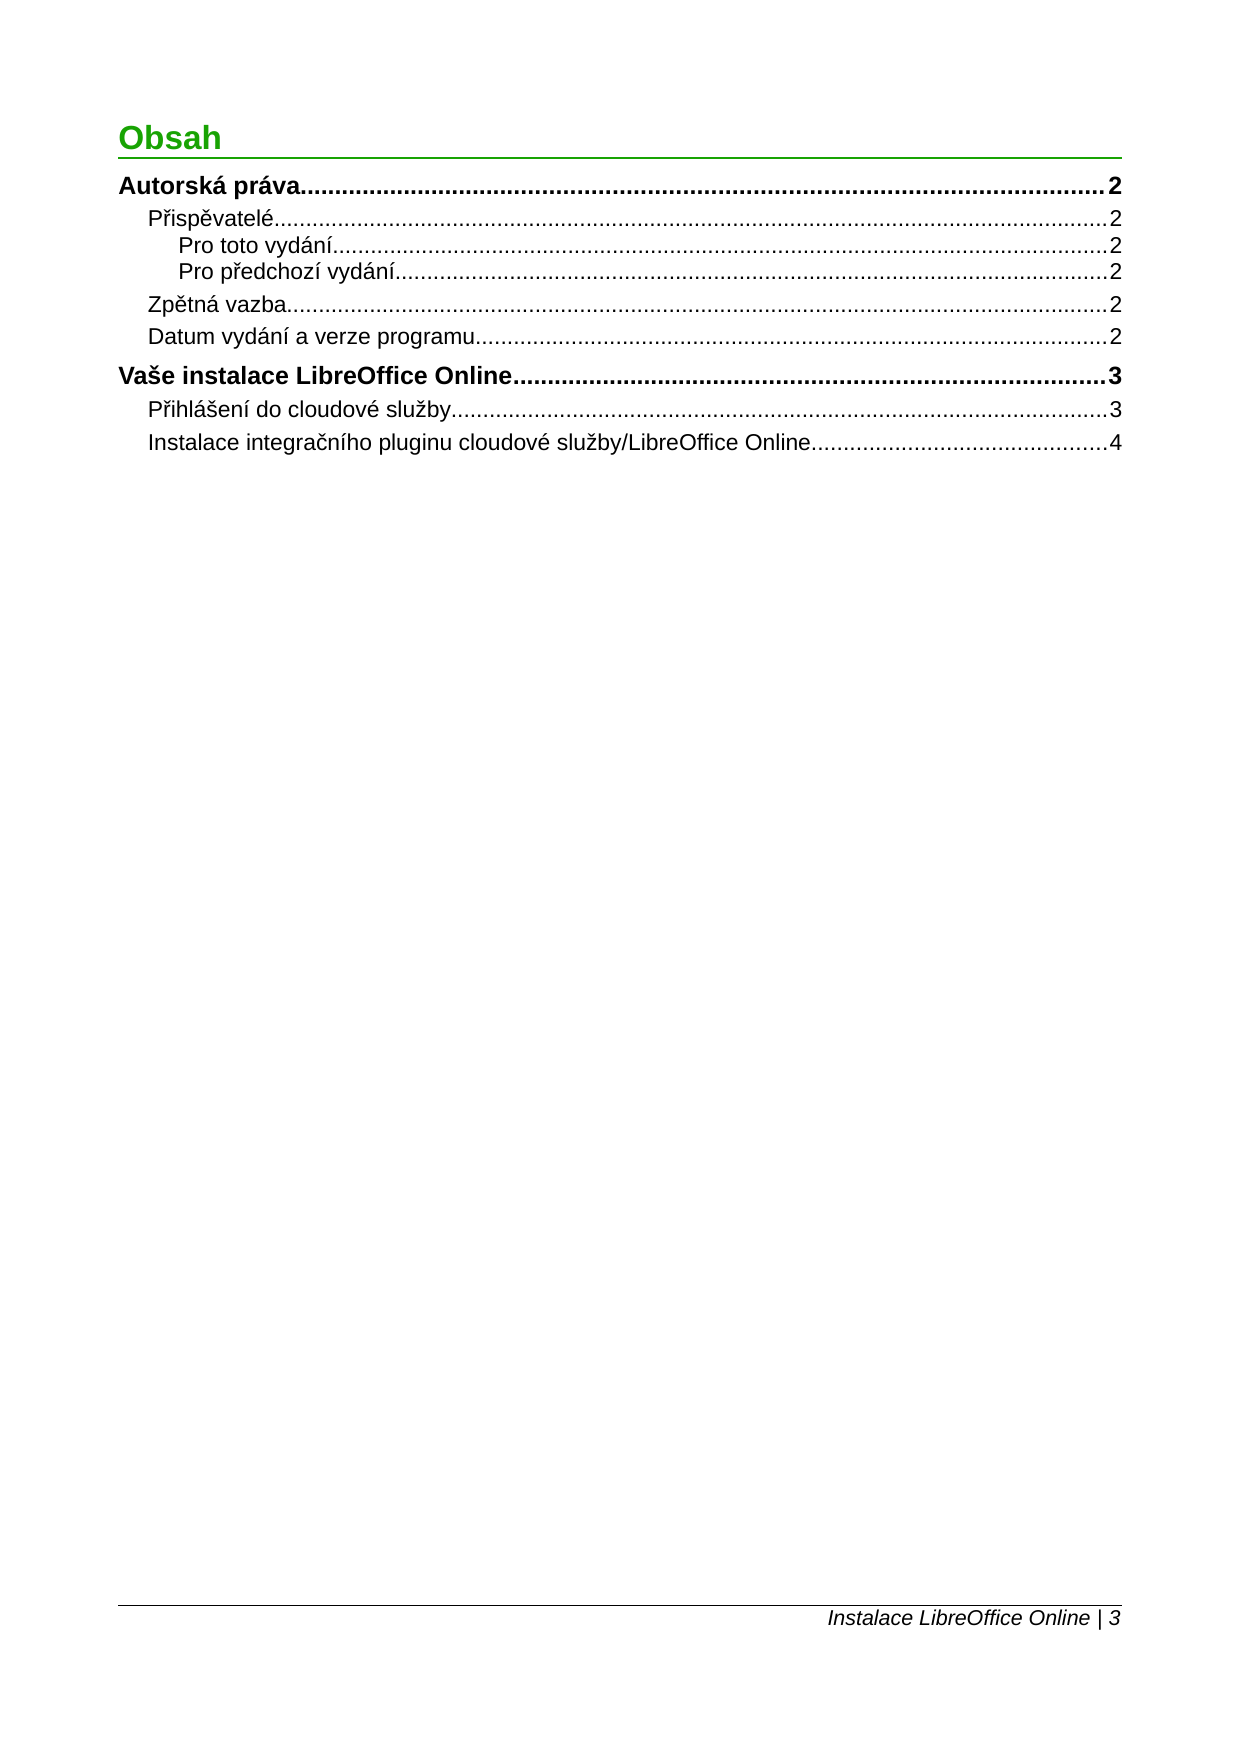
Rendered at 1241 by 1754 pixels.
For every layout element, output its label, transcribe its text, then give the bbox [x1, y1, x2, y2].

text Přihlášení do cloudové služby 3 [148, 396, 1122, 422]
text Instalace integračního pluginu cloudové služby/LibreOffice Online 4 [148, 428, 1122, 455]
subtitle Obsah [118, 118, 1122, 157]
text Vaše instalace LibreOffice Online 3 [118, 361, 1122, 390]
text Přispěvatelé 2 [148, 205, 1122, 232]
text Zpětná vazba 2 [148, 291, 1122, 317]
text Pro předchozí vydání 2 [178, 258, 1122, 284]
text Autorská práva 2 [118, 171, 1122, 199]
text Pro toto vydání 2 [178, 232, 1122, 258]
text Datum vydání a verze programu 2 [148, 323, 1122, 349]
